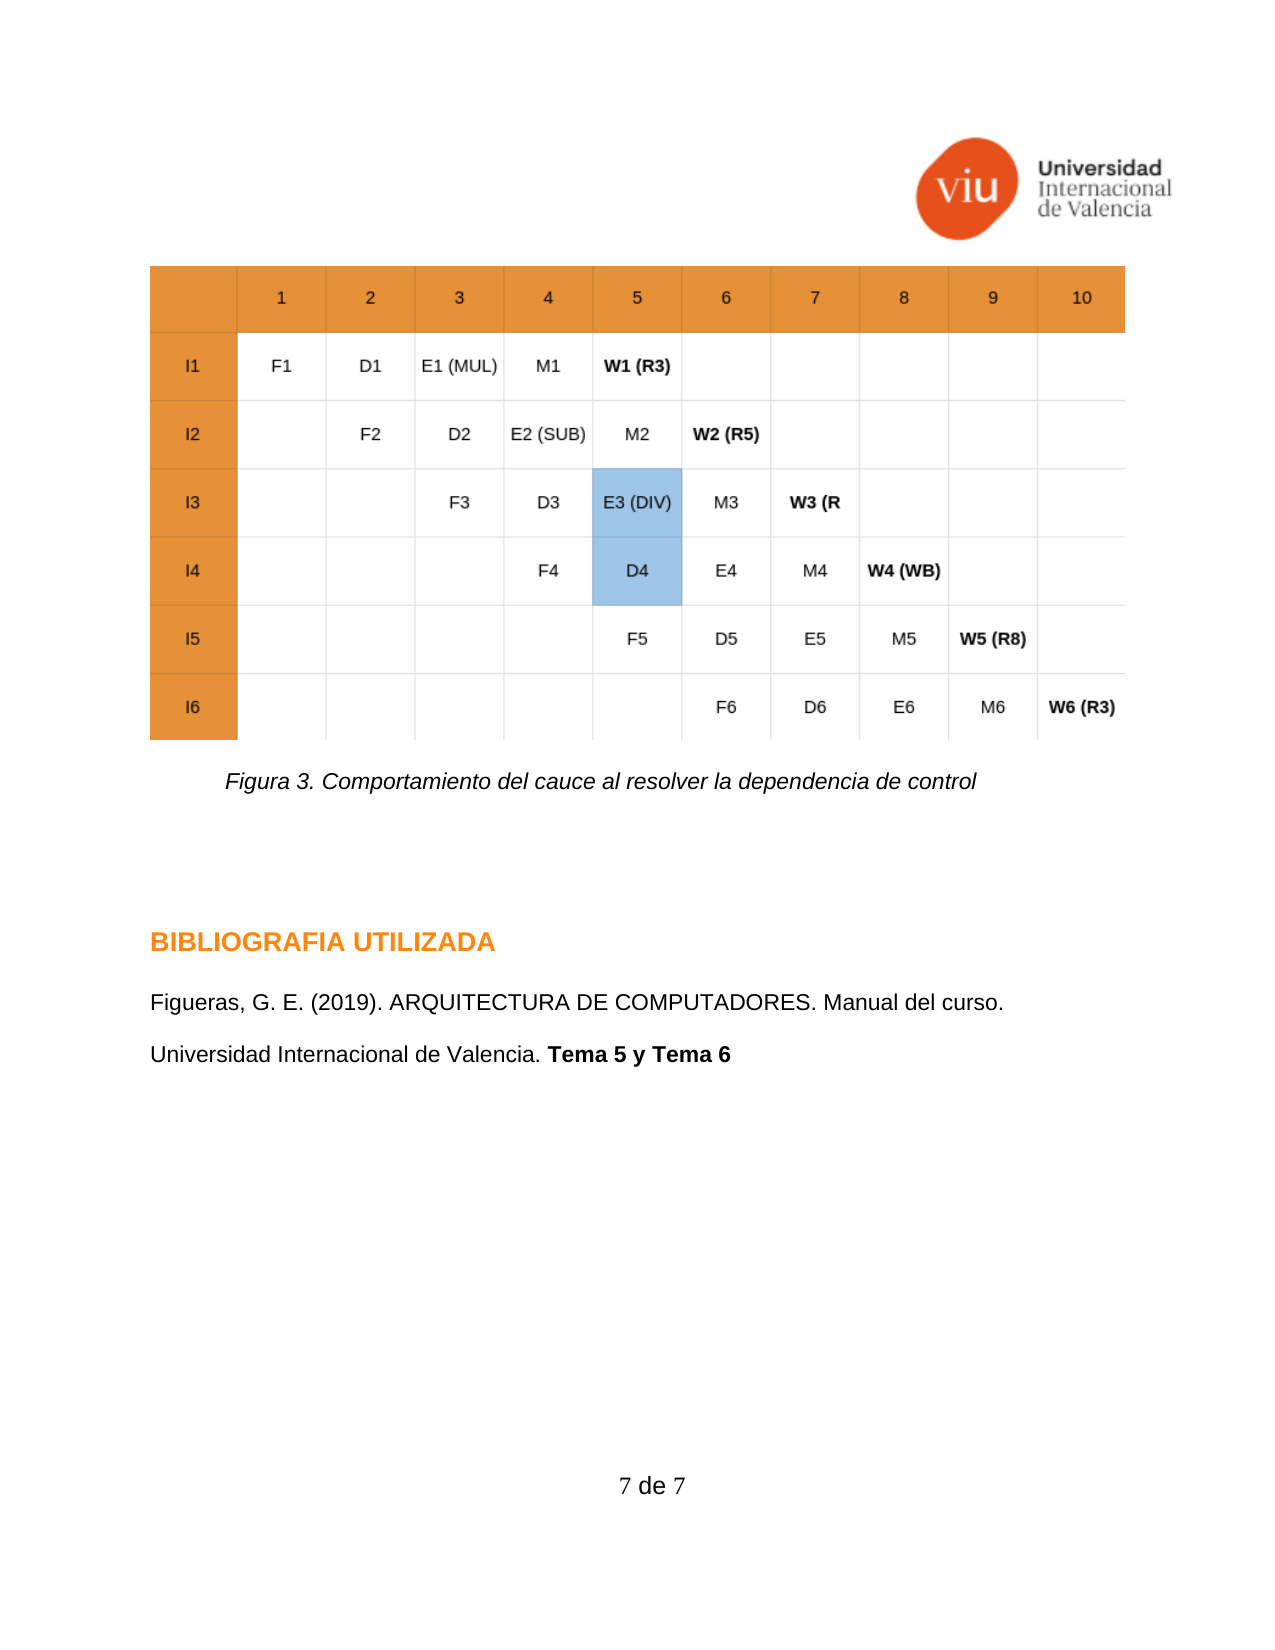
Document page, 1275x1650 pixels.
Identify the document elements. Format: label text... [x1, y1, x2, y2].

text Figueras, G. E. (2019). ARQUITECTURA DE COMPUTADORES. Manual del curso. Universidad Internacional de Valencia. Tema 5 y Tema 6 [150, 988, 1125, 1068]
text Figura 3. Comportamiento del cauce al resolver la dependencia de control [150, 768, 1125, 794]
text BIBLIOGRAFIA UTILIZADA [150, 926, 1125, 957]
picture [913, 134, 1175, 245]
picture [150, 266, 1125, 740]
